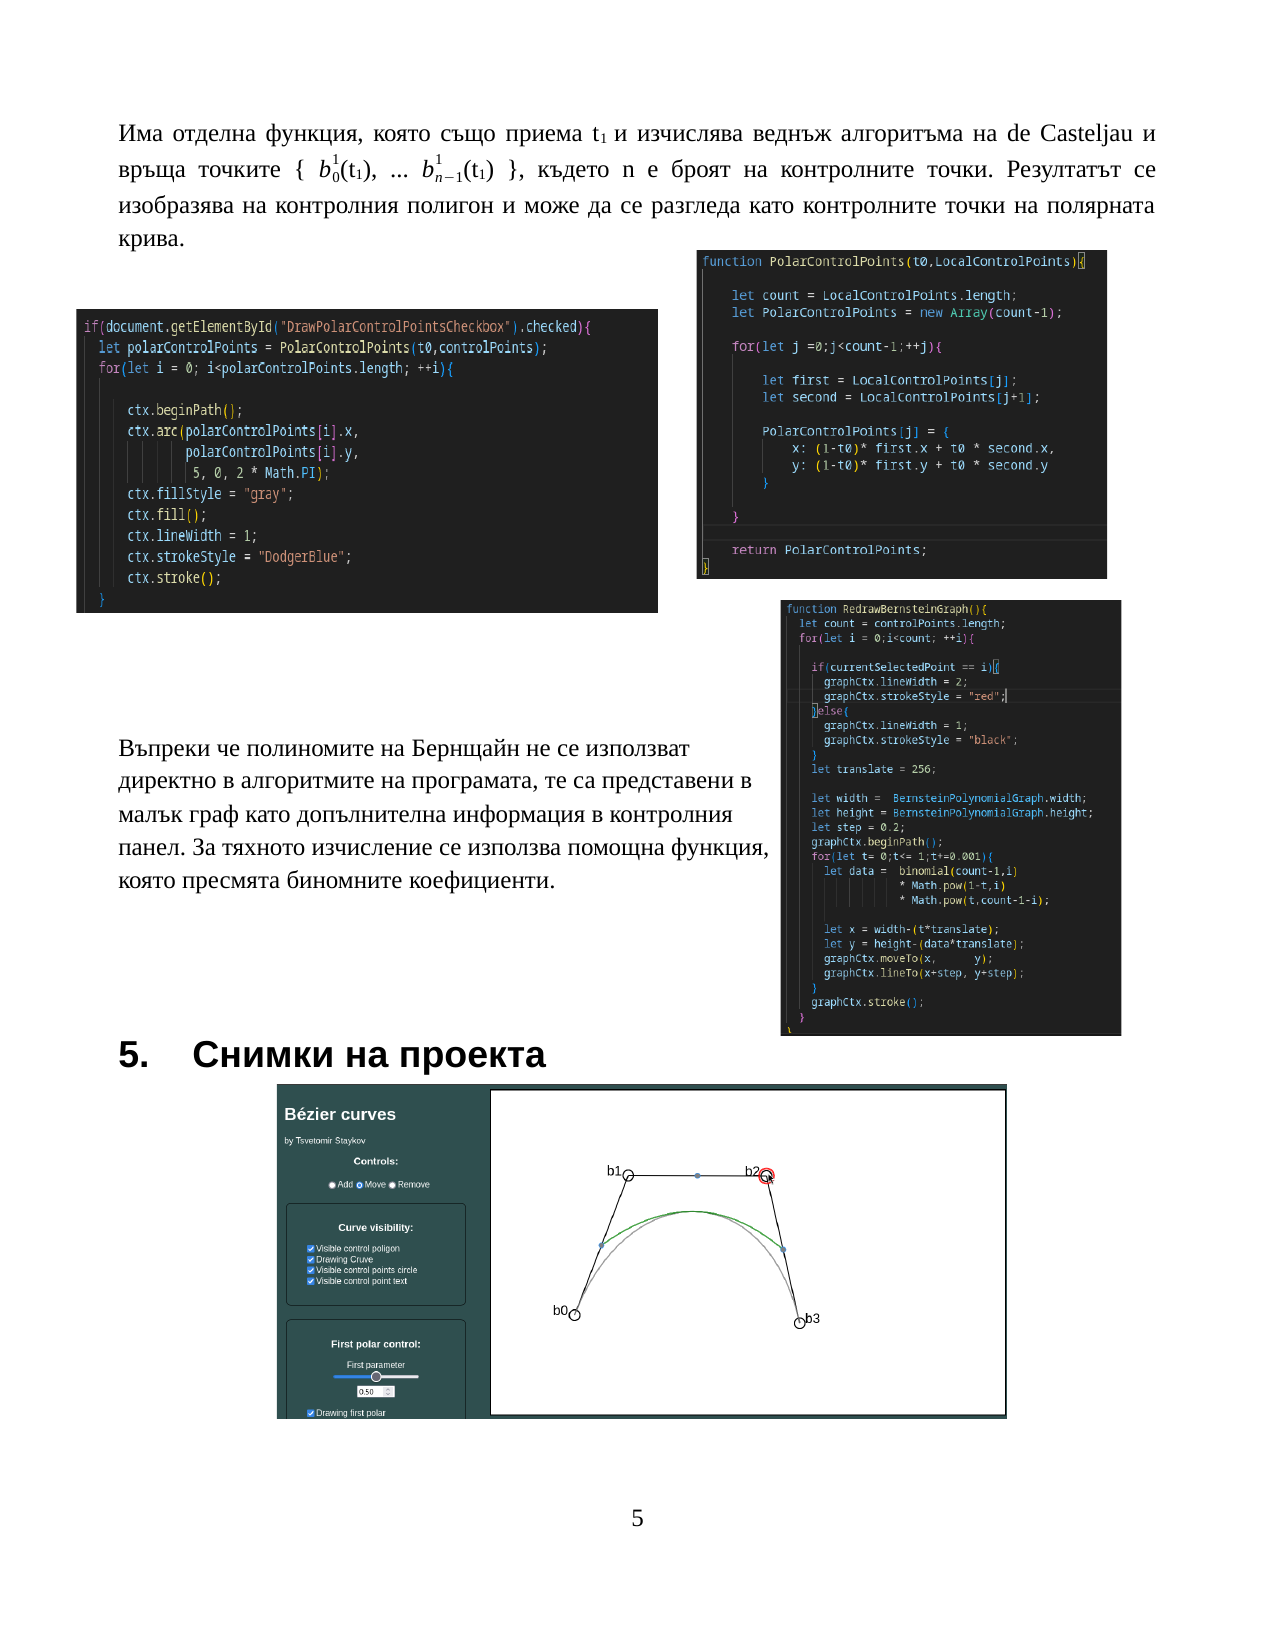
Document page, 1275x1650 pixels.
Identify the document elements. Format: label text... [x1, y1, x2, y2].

text [1122, 733, 1157, 893]
picture [76, 309, 658, 613]
text Има отделна функция, която също приема t1 и изчислява веднъж алгоритъма на de Casteljau и връща точките { (t1), ... (t1) }, където n е броят на контролните точки. Резултатът се изобразява на контролния полигон и може да се разгледа като контролните точки на полярната крива. [118, 118, 1157, 252]
picture [780, 600, 1122, 1036]
picture [276, 1084, 1007, 1419]
text Въпреки че полиномите на Бернщайн не се използват директно в алгоритмите на програмата, те са представени в малък граф като допълнителна информация в контролния панел. За тяхното изчисление се използва помощна функция, която пресмята биномните коефициенти. [118, 733, 780, 893]
subtitle Снимки на проекта [118, 1032, 1157, 1076]
picture [696, 250, 1108, 579]
